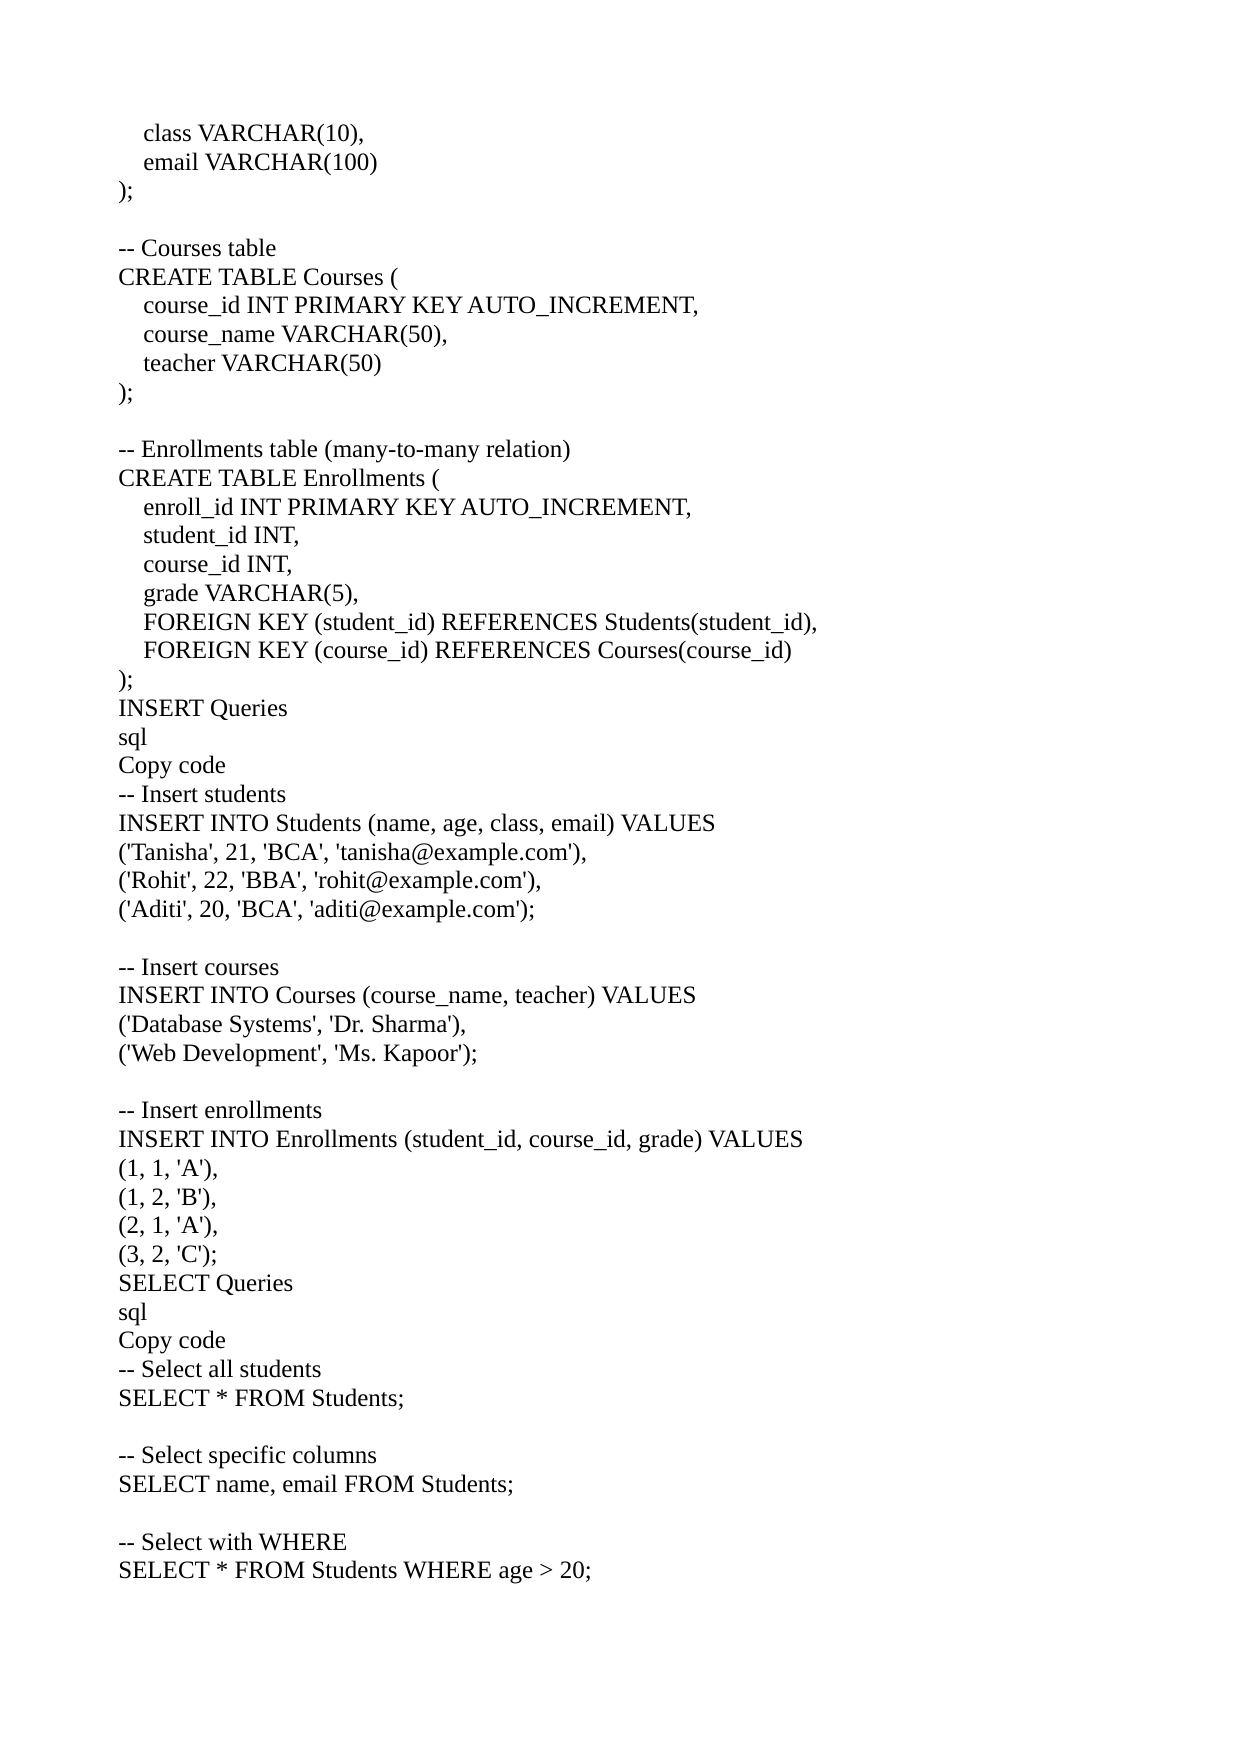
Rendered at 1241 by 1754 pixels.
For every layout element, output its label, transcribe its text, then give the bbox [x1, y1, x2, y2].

text ); [118, 377, 1122, 406]
text (1, 2, 'B'), [118, 1182, 1122, 1211]
text course_id INT, [118, 549, 1122, 578]
text FOREIGN KEY (course_id) REFERENCES Courses(course_id) [118, 636, 1122, 664]
text sql [118, 722, 1122, 751]
text FOREIGN KEY (student_id) REFERENCES Students(student_id), [118, 607, 1122, 636]
text CREATE TABLE Courses ( [118, 262, 1122, 291]
text INSERT INTO Courses (course_name, teacher) VALUES [118, 981, 1122, 1009]
text -- Insert enrollments [118, 1096, 1122, 1124]
text INSERT INTO Enrollments (student_id, course_id, grade) VALUES [118, 1124, 1122, 1153]
text -- Courses table [118, 233, 1122, 262]
text class VARCHAR(10), [118, 118, 1122, 147]
text INSERT Queries [118, 693, 1122, 722]
text -- Insert courses [118, 952, 1122, 981]
text CREATE TABLE Enrollments ( [118, 463, 1122, 492]
text course_name VARCHAR(50), [118, 319, 1122, 348]
text teacher VARCHAR(50) [118, 348, 1122, 377]
text (2, 1, 'A'), [118, 1211, 1122, 1239]
text (1, 1, 'A'), [118, 1153, 1122, 1182]
text ('Database Systems', 'Dr. Sharma'), [118, 1009, 1122, 1038]
text -- Insert students [118, 779, 1122, 808]
text course_id INT PRIMARY KEY AUTO_INCREMENT, [118, 291, 1122, 319]
text Copy code [118, 1326, 1122, 1354]
text ('Tanisha', 21, 'BCA', 'tanisha@example.com'), [118, 837, 1122, 866]
text ('Rohit', 22, 'BBA', 'rohit@example.com'), [118, 866, 1122, 894]
text SELECT * FROM Students; [118, 1383, 1122, 1412]
text enroll_id INT PRIMARY KEY AUTO_INCREMENT, [118, 492, 1122, 521]
text -- Enrollments table (many-to-many relation) [118, 434, 1122, 463]
text student_id INT, [118, 521, 1122, 549]
text grade VARCHAR(5), [118, 578, 1122, 607]
text SELECT Queries [118, 1268, 1122, 1297]
text ); [118, 664, 1122, 693]
text (3, 2, 'C'); [118, 1239, 1122, 1268]
text Copy code [118, 751, 1122, 779]
text -- Select with WHERE [118, 1527, 1122, 1556]
text INSERT INTO Students (name, age, class, email) VALUES [118, 808, 1122, 837]
text SELECT * FROM Students WHERE age > 20; [118, 1556, 1122, 1584]
text email VARCHAR(100) [118, 147, 1122, 176]
text -- Select all students [118, 1354, 1122, 1383]
text sql [118, 1297, 1122, 1326]
text ); [118, 176, 1122, 204]
text ('Web Development', 'Ms. Kapoor'); [118, 1038, 1122, 1067]
text SELECT name, email FROM Students; [118, 1469, 1122, 1498]
text ('Aditi', 20, 'BCA', 'aditi@example.com'); [118, 894, 1122, 923]
text -- Select specific columns [118, 1441, 1122, 1469]
